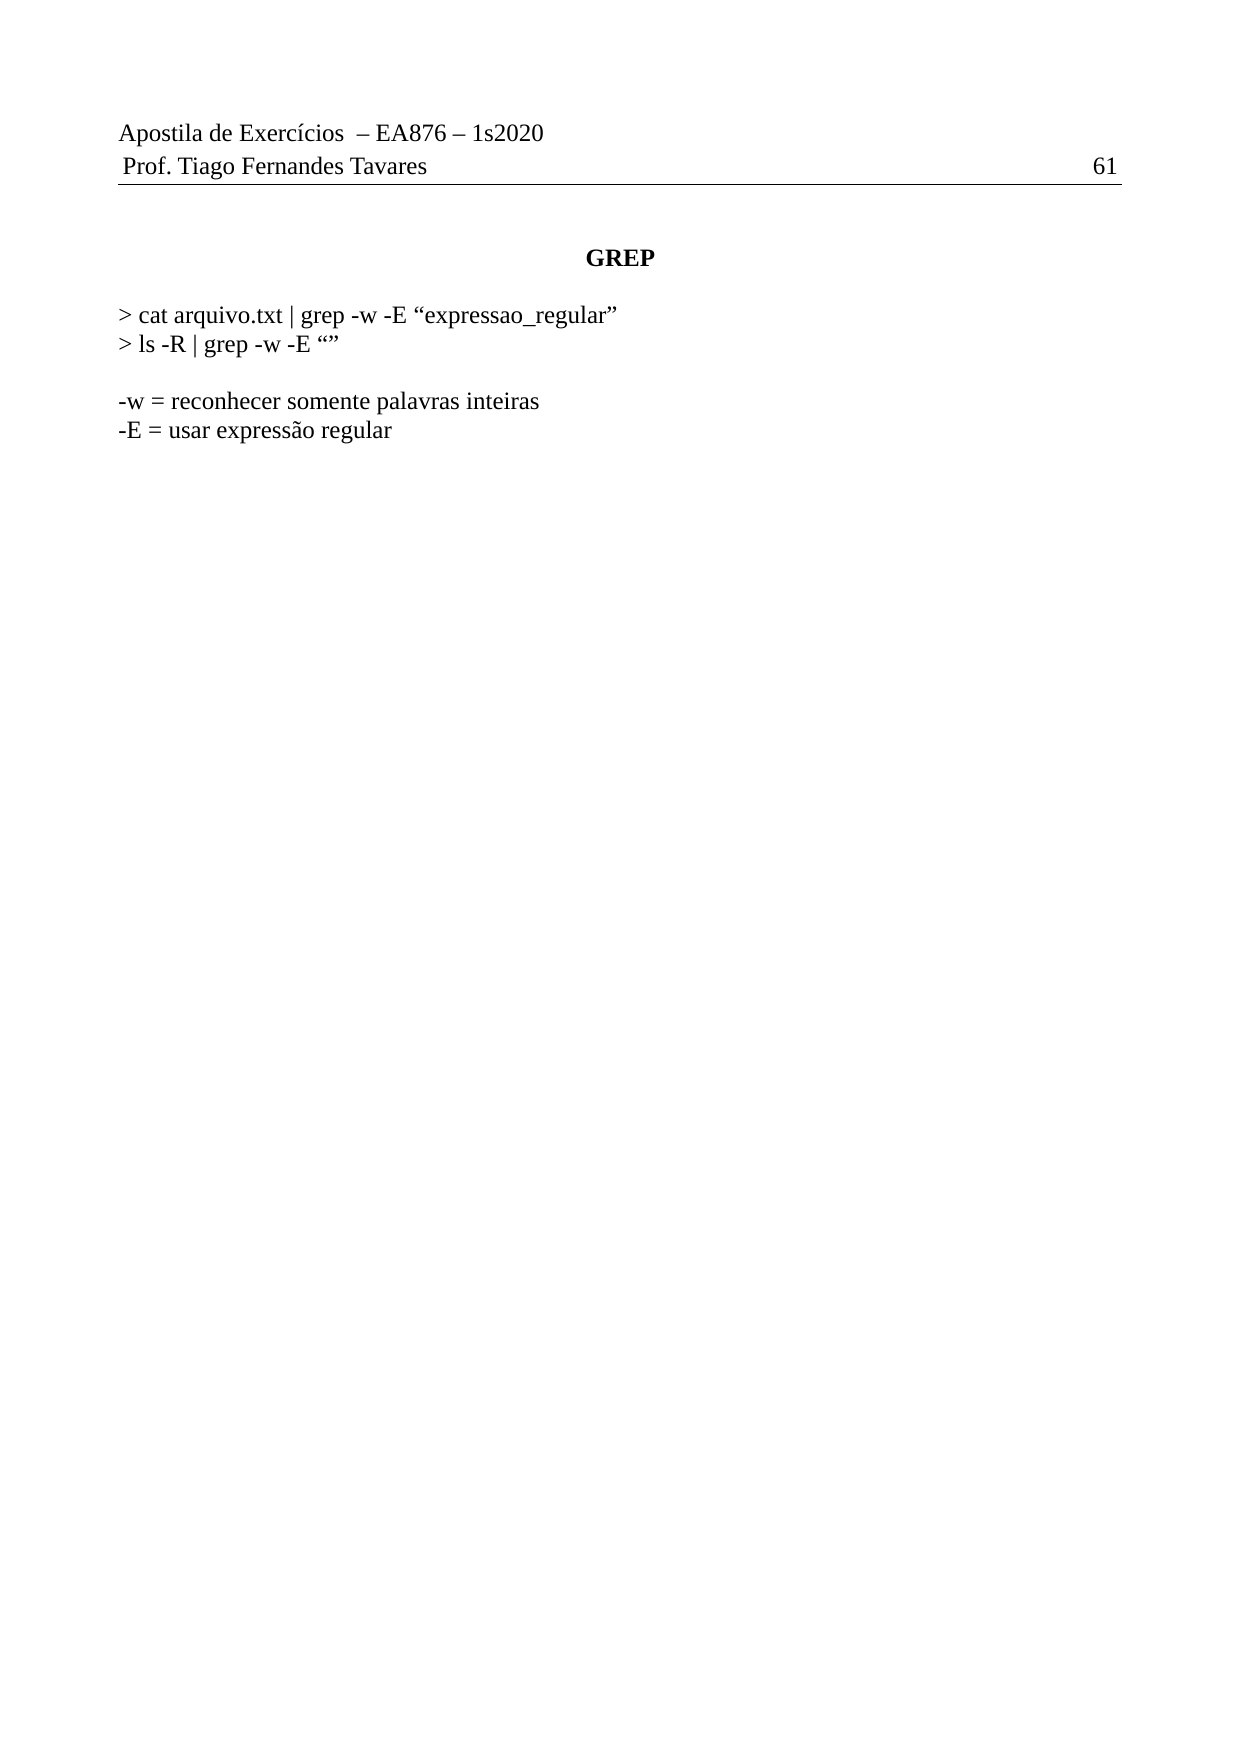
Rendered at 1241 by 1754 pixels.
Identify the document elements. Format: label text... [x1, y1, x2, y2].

text > cat arquivo.txt | grep -w -E “expressao_regular” [118, 300, 1122, 329]
text -w = reconhecer somente palavras inteiras [118, 386, 1122, 415]
text -E = usar expressão regular [118, 415, 1122, 444]
text > ls -R | grep -w -E “” [118, 329, 1122, 358]
text GREP [118, 243, 1122, 271]
